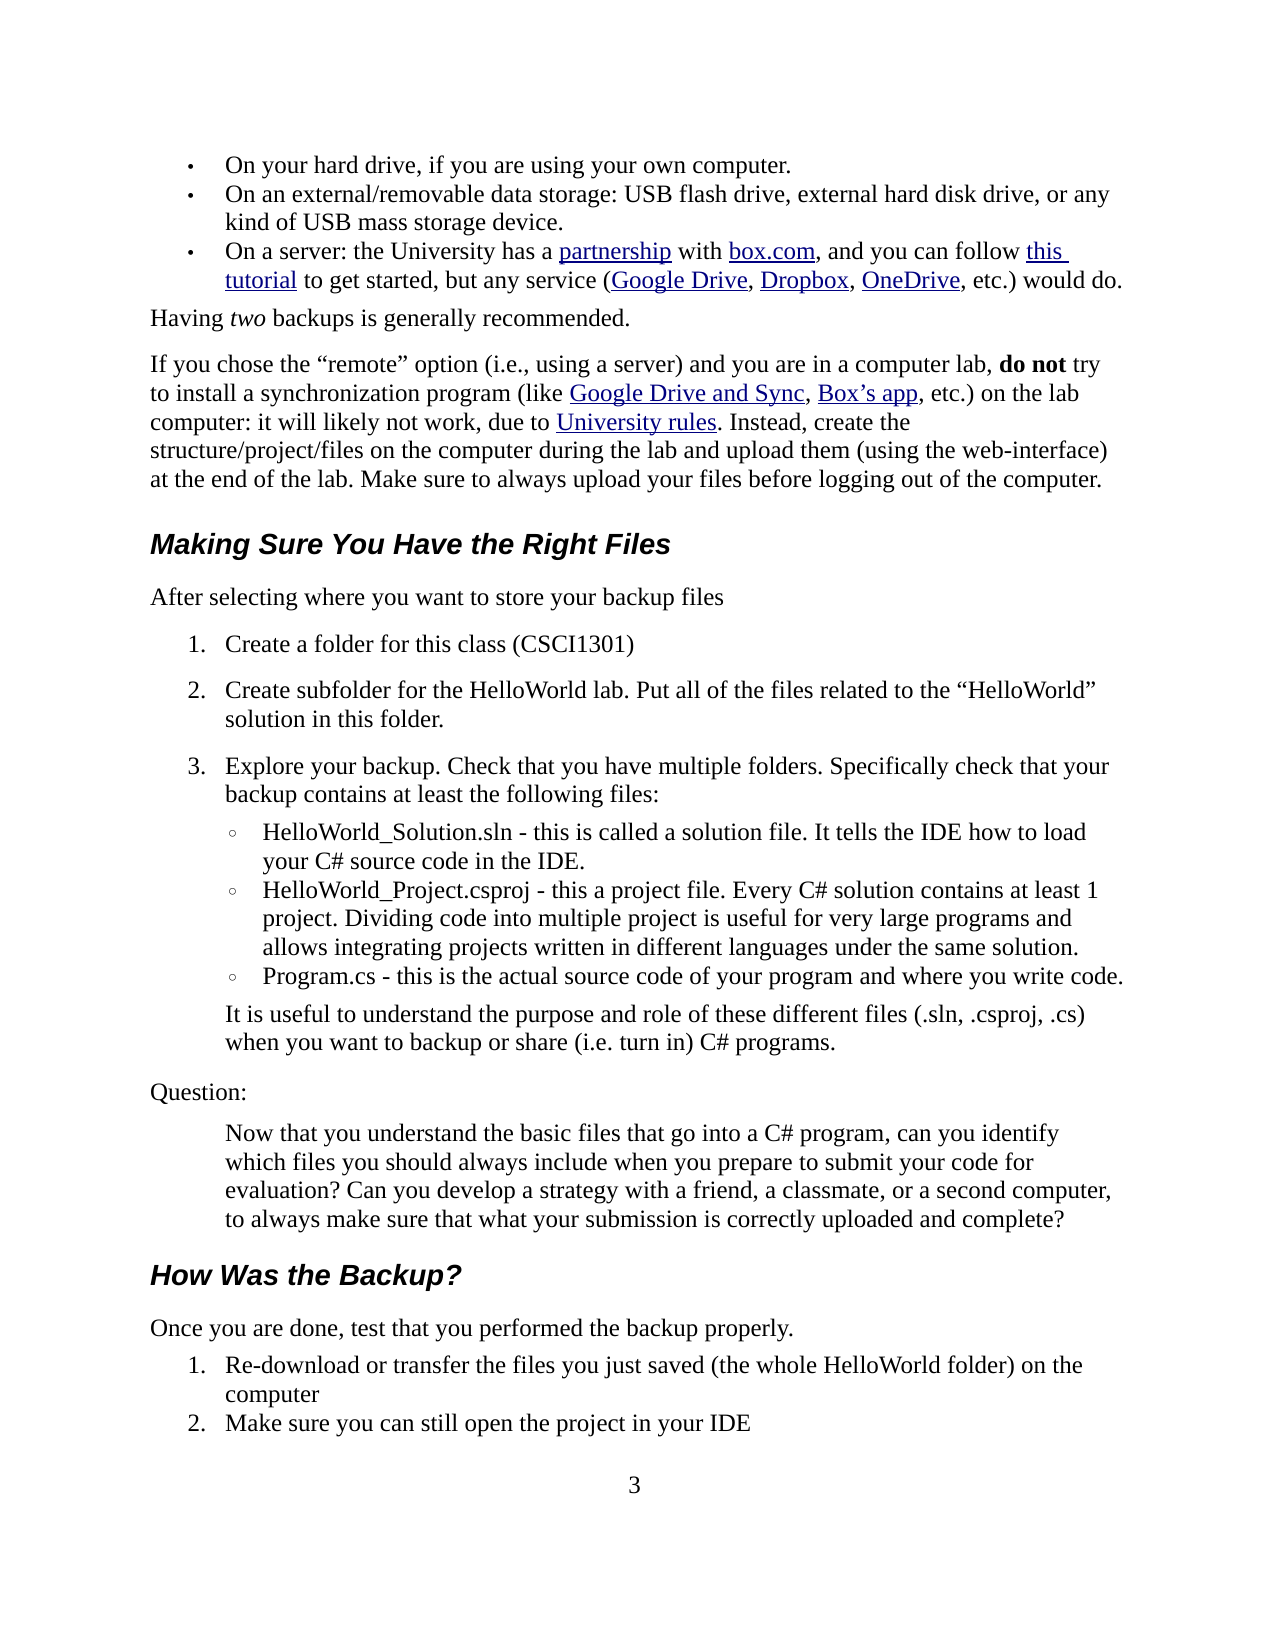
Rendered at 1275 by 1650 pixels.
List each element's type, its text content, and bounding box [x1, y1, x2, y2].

list Re-download or transfer the files you just saved (the whole HelloWorld folder) on the computer [187, 1351, 1125, 1408]
subtitle How Was the Backup? [150, 1258, 1125, 1291]
list On your hard drive, if you are using your own computer. [187, 150, 1125, 179]
subtitle Making Sure You Have the Right Files [150, 527, 1125, 561]
list Explore your backup. Check that you have multiple folders. Specifically check that your backup contains at least the following files: [187, 751, 1125, 808]
list HelloWorld_Project.csproj - this a project file. Every C# solution contains at least 1 project. Dividing code into multiple project is useful for very large programs and allows integrating projects written in different languages under the same solution. [225, 875, 1125, 961]
list On an external/removable data storage: USB flash drive, external hard disk drive, or any kind of USB mass storage device. [187, 179, 1125, 236]
text Now that you understand the basic files that go into a C# program, can you identify which files you should always include when you prepare to submit your code for evaluation? Can you develop a strategy with a friend, a classmate, or a second computer, to always make sure that what your submission is correctly uploaded and complete? [225, 1118, 1125, 1233]
list Create a folder for this class (CSCI1301) [187, 629, 1125, 657]
list Make sure you can still open the project in your IDE [187, 1408, 1125, 1437]
text Once you are done, test that you performed the backup properly. [150, 1313, 1125, 1342]
list Create subfolder for the HelloWorld lab. Put all of the files related to the “HelloWorld” solution in this folder. [187, 675, 1125, 733]
text Question: [150, 1077, 1125, 1106]
text Having two backups is generally recommended. [150, 303, 1125, 331]
list Program.cs - this is the actual source code of your program and where you write code. [225, 961, 1125, 990]
list On a server: the University has a partnership with box.com, and you can follow this tutorial to get started, but any service (Google Drive, Dropbox, OneDrive, etc.) would do. [187, 236, 1125, 294]
text If you chose the “remote” option (i.e., using a server) and you are in a computer lab, do not try to install a synchronization program (like Google Drive and Sync, Box’s app, etc.) on the lab computer: it will likely not work, due to University rules. Instead, create the structure/project/files on the computer during the lab and upload them (using the web-interface) at the end of the lab. Make sure to always upload your files before logging out of the computer. [150, 349, 1125, 493]
list It is useful to understand the purpose and role of these different files (.sln, .csproj, .cs) when you want to backup or share (i.e. turn in) C# programs. [187, 999, 1125, 1056]
list HelloWorld_Solution.sln - this is called a solution file. It tells the IDE how to load your C# source code in the IDE. [225, 817, 1125, 875]
text After selecting where you want to store your backup files [150, 582, 1125, 611]
